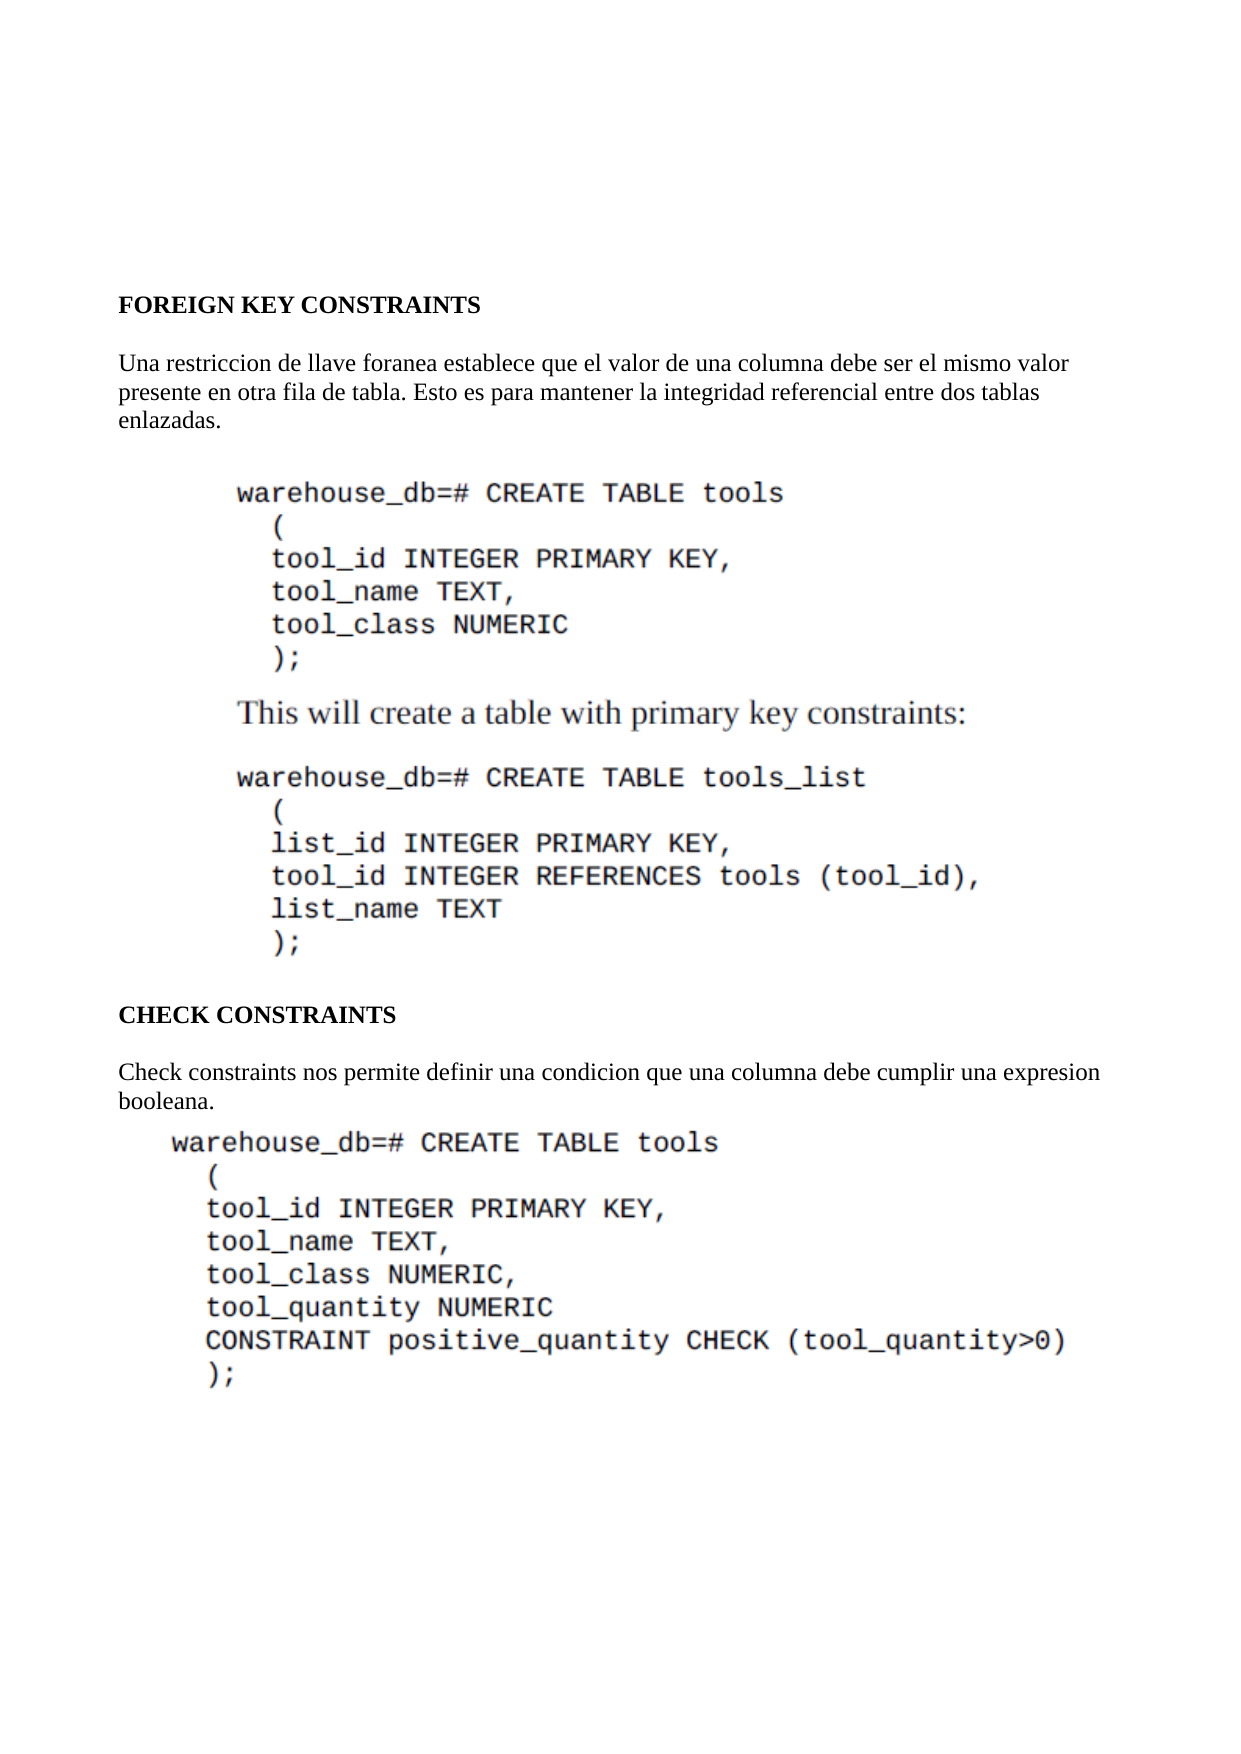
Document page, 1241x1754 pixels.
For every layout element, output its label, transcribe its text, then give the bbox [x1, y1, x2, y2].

text FOREIGN KEY CONSTRAINTS [118, 291, 1122, 319]
picture [207, 463, 1033, 971]
text Check constraints nos permite definir una condicion que una columna debe cumplir una expresion booleana. [118, 1057, 1122, 1115]
text CHECK CONSTRAINTS [118, 1000, 1122, 1028]
text Una restriccion de llave foranea establece que el valor de una columna debe ser el mismo valor presente en otra fila de tabla. Esto es para mantener la integridad referencial entre dos tablas enlazadas. [118, 348, 1122, 434]
picture [159, 1114, 1082, 1401]
